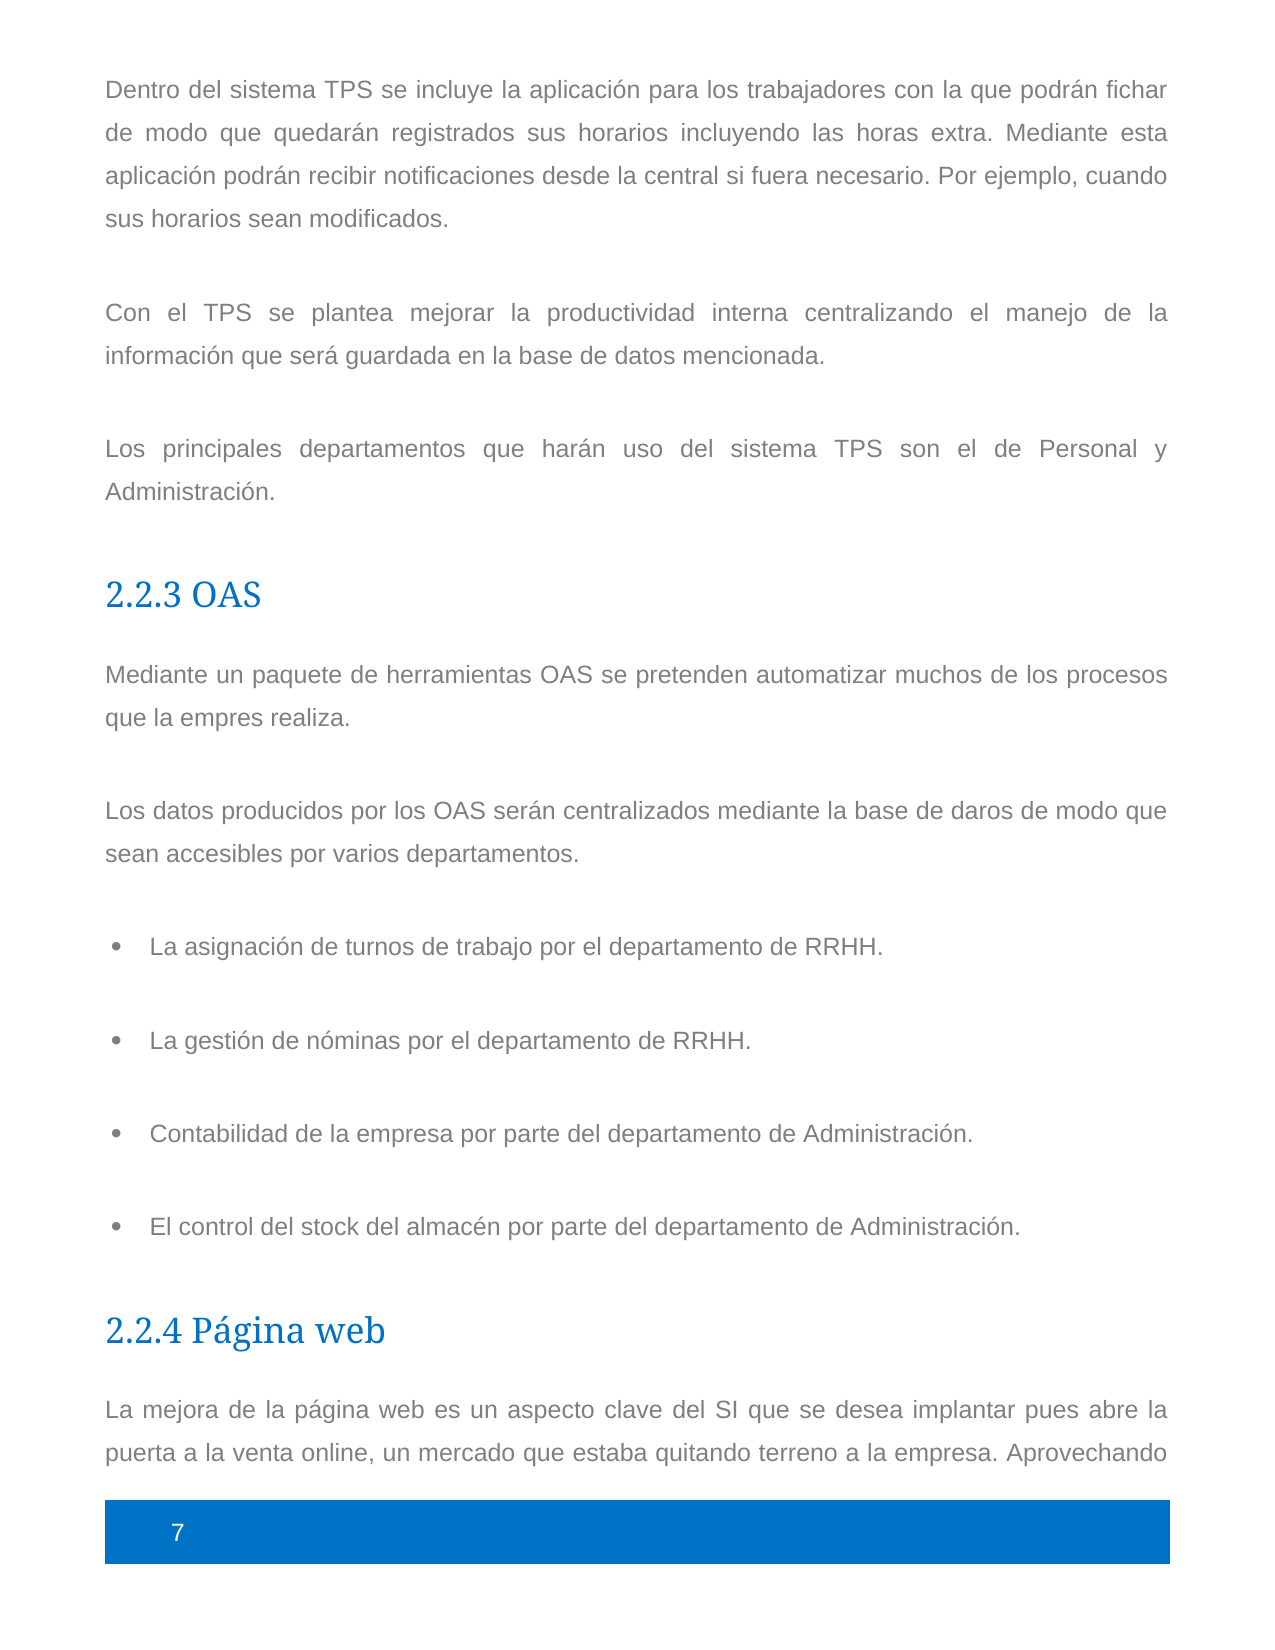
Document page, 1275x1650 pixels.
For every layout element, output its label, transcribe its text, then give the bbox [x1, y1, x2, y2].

text Con el TPS se plantea mejorar la productividad interna centralizando el manejo de la información que será guardada en la base de datos mencionada. [105, 297, 1170, 369]
list La gestión de nóminas por el departamento de RRHH. [112, 1026, 1170, 1054]
text Los principales departamentos que harán uso del sistema TPS son el de Personal y Administración. [105, 434, 1170, 506]
list La asignación de turnos de trabajo por el departamento de RRHH. [112, 932, 1170, 961]
text Mediante un paquete de herramientas OAS se pretenden automatizar muchos de los procesos que la empres realiza. [105, 660, 1170, 732]
subtitle 2.2.4 Página web [105, 1305, 1170, 1353]
text Dentro del sistema TPS se incluye la aplicación para los trabajadores con la que podrán fichar de modo que quedarán registrados sus horarios incluyendo las horas extra. Mediante esta aplicación podrán recibir notificaciones desde la central si fuera necesario. Por ejemplo, cuando sus horarios sean modificados. [105, 75, 1170, 233]
text La mejora de la página web es un aspecto clave del SI que se desea implantar pues abre la puerta a la venta online, un mercado que estaba quitando terreno a la empresa. Aprovechando [105, 1395, 1170, 1467]
list El control del stock del almacén por parte del departamento de Administración. [112, 1212, 1170, 1241]
list Contabilidad de la empresa por parte del departamento de Administración. [112, 1119, 1170, 1148]
subtitle 2.2.3 OAS [105, 570, 1170, 618]
text Los datos producidos por los OAS serán centralizados mediante la base de daros de modo que sean accesibles por varios departamentos. [105, 796, 1170, 868]
